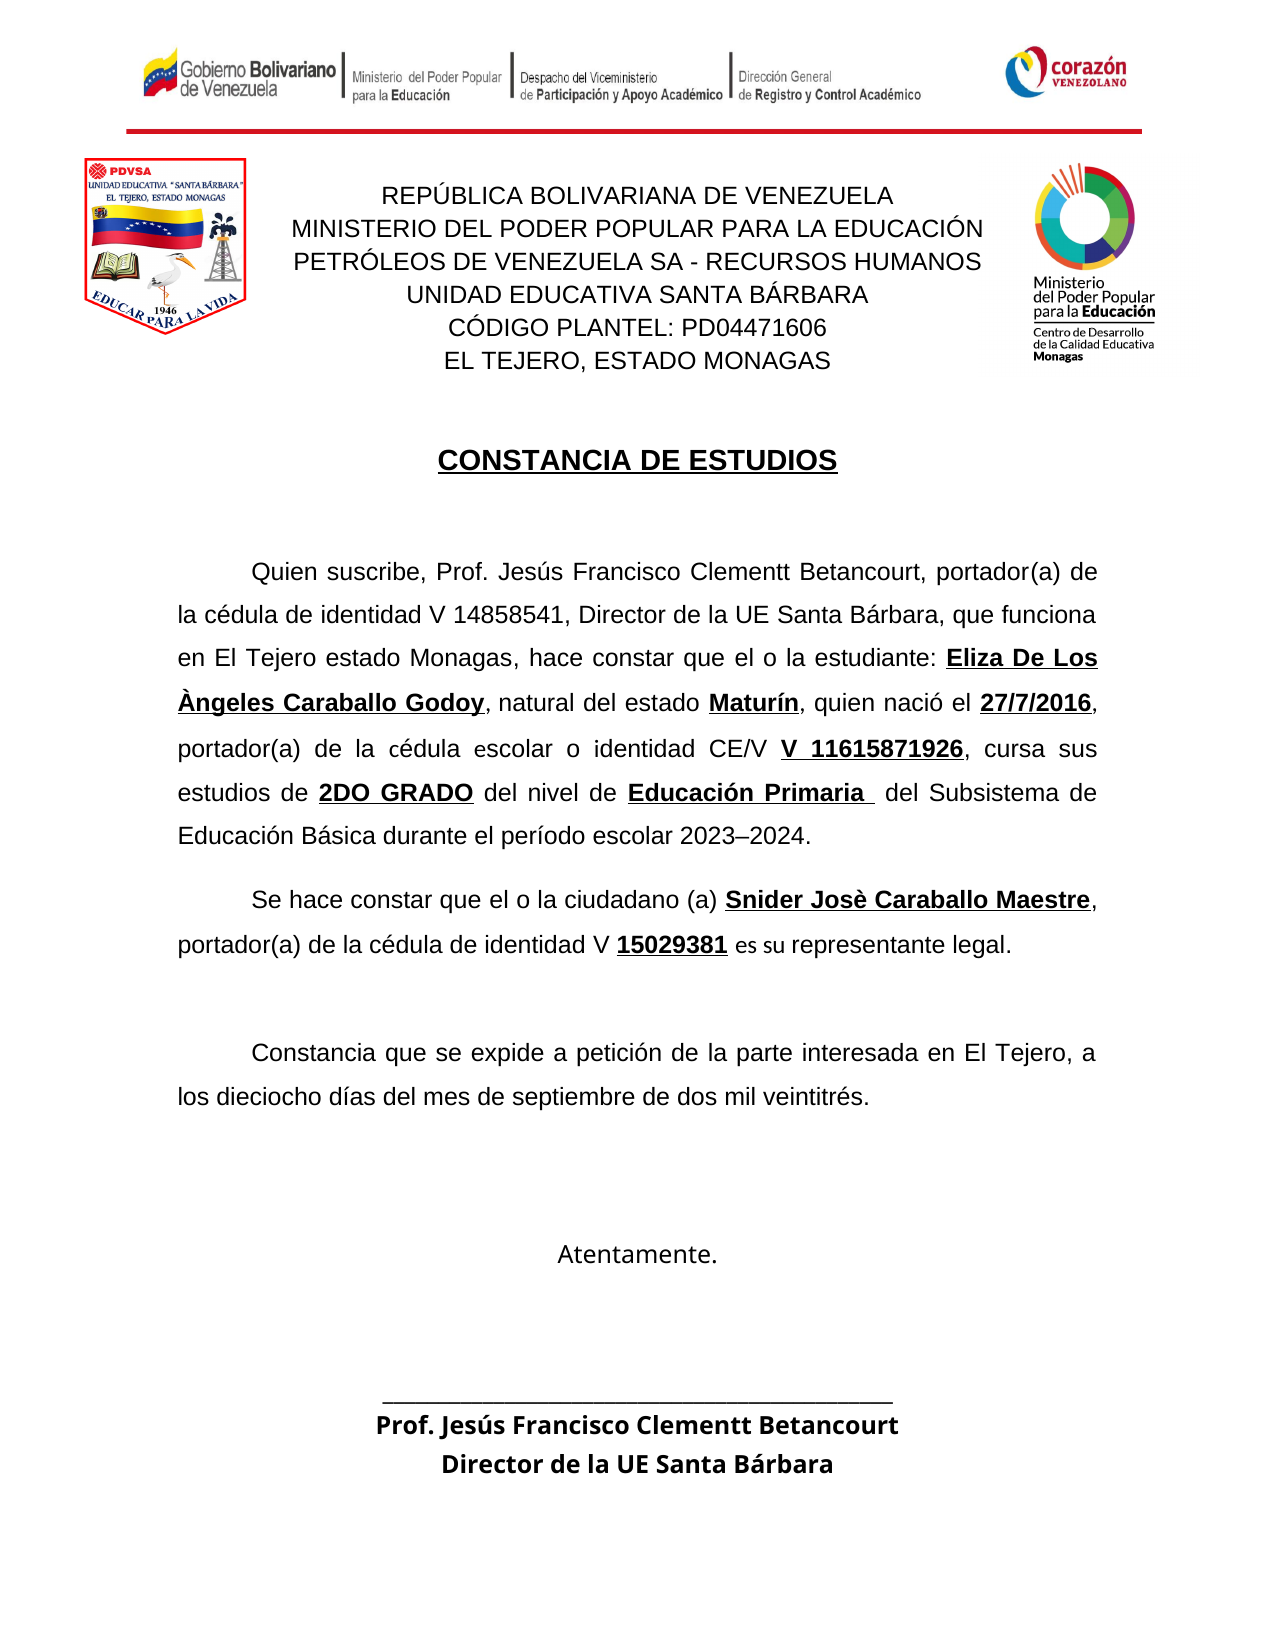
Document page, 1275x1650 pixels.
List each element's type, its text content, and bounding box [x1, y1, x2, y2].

text Constancia que se expide a petición de la parte interesada en El Tejero, a los dieciocho días del mes de septiembre de dos mil veintitrés. [177, 1038, 1098, 1110]
picture [79, 158, 252, 335]
picture [126, 11, 1142, 134]
text Atentamente. [177, 1237, 1098, 1271]
subtitle MINISTERIO DEL PODER POPULAR PARA LA EDUCACIÓN [252, 214, 978, 242]
text Se hace constar que el o la ciudadano (a) Snider Josè Caraballo Maestre, portador(a) de la cédula de identidad V 15029381 es su representante legal. [177, 885, 1098, 959]
text UNIDAD EDUCATIVA SANTA BÁRBARA [252, 280, 978, 308]
subtitle PETRÓLEOS DE VENEZUELA SA - RECURSOS HUMANOS [252, 247, 978, 275]
text EL TEJERO, ESTADO MONAGAS [177, 346, 978, 374]
text Quien suscribe, Prof. Jesús Francisco Clementt Betancourt, portador(a) de la cédula de identidad V 14858541, Director de la UE Santa Bárbara, que funciona en El Tejero estado Monagas, hace constar que el o la estudiante: Eliza De Los Àngeles Caraballo Godoy, natural del estado Maturín, quien nació el 27/7/2016, portador(a) de la cédula escolar o identidad CE/V V 11615871926, cursa sus estudios de 2DO GRADO del nivel de Educación Primaria del Subsistema de Educación Básica durante el período escolar 2023–2024. [177, 557, 1098, 849]
text Director de la UE Santa Bárbara [177, 1447, 1098, 1481]
text Prof. Jesús Francisco Clementt Betancourt [177, 1407, 1098, 1441]
subtitle REPÚBLICA BOLIVARIANA DE VENEZUELA [252, 181, 978, 209]
text CÓDIGO PLANTEL: PD04471606 [177, 313, 978, 341]
subtitle CONSTANCIA DE ESTUDIOS [177, 443, 1098, 476]
picture [978, 153, 1200, 377]
text ______________________________________________ [177, 1373, 1098, 1407]
